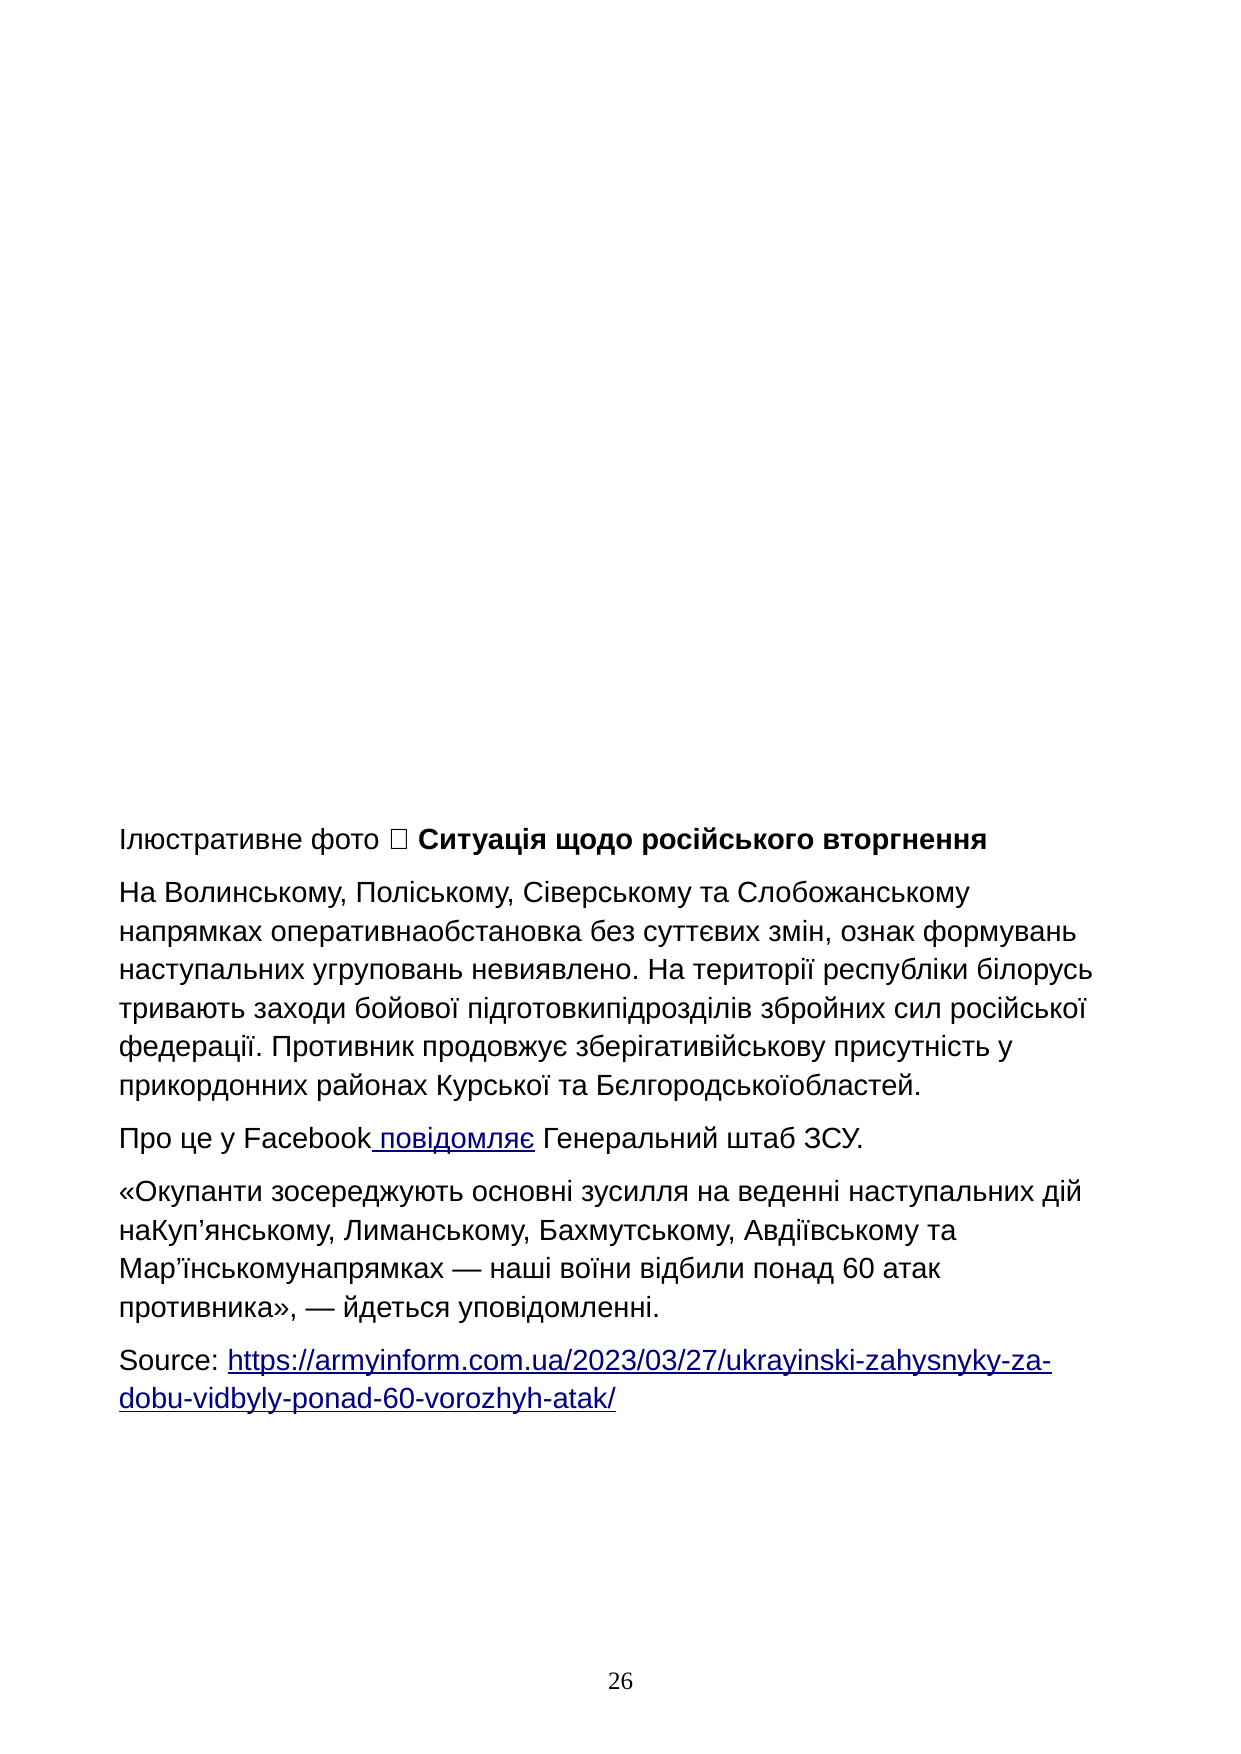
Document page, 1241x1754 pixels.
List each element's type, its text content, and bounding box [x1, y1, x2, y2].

text Ілюстративне фото 🔥 Ситуація щодо російського вторгнення [118, 118, 1122, 856]
text Про це у Facebook повідомляє Генеральний штаб ЗСУ. [118, 1121, 1122, 1154]
text «Окупанти зосереджують основні зусилля на веденні наступальних дій наКуп’янському, Лиманському, Бахмутському, Авдіївському та Мар’їнськомунапрямках — наші воїни відбили понад 60 атак противника», — йдеться уповідомленні. [118, 1174, 1122, 1323]
text На Волинському, Поліському, Сіверському та Слобожанському напрямках оперативнаобстановка без суттєвих змін, ознак формувань наступальних угруповань невиявлено. На території республіки білорусь тривають заходи бойової підготовкипідрозділів збройних сил російської федерації. Противник продовжує зберігативійськову присутність у прикордонних районах Курської та Бєлгородськоїобластей. [118, 875, 1122, 1101]
text Source: https://armyinform.com.ua/2023/03/27/ukrayinski-zahysnyky-za-dobu-vidbyly-ponad-60-vorozhyh-atak/ [118, 1343, 1122, 1415]
